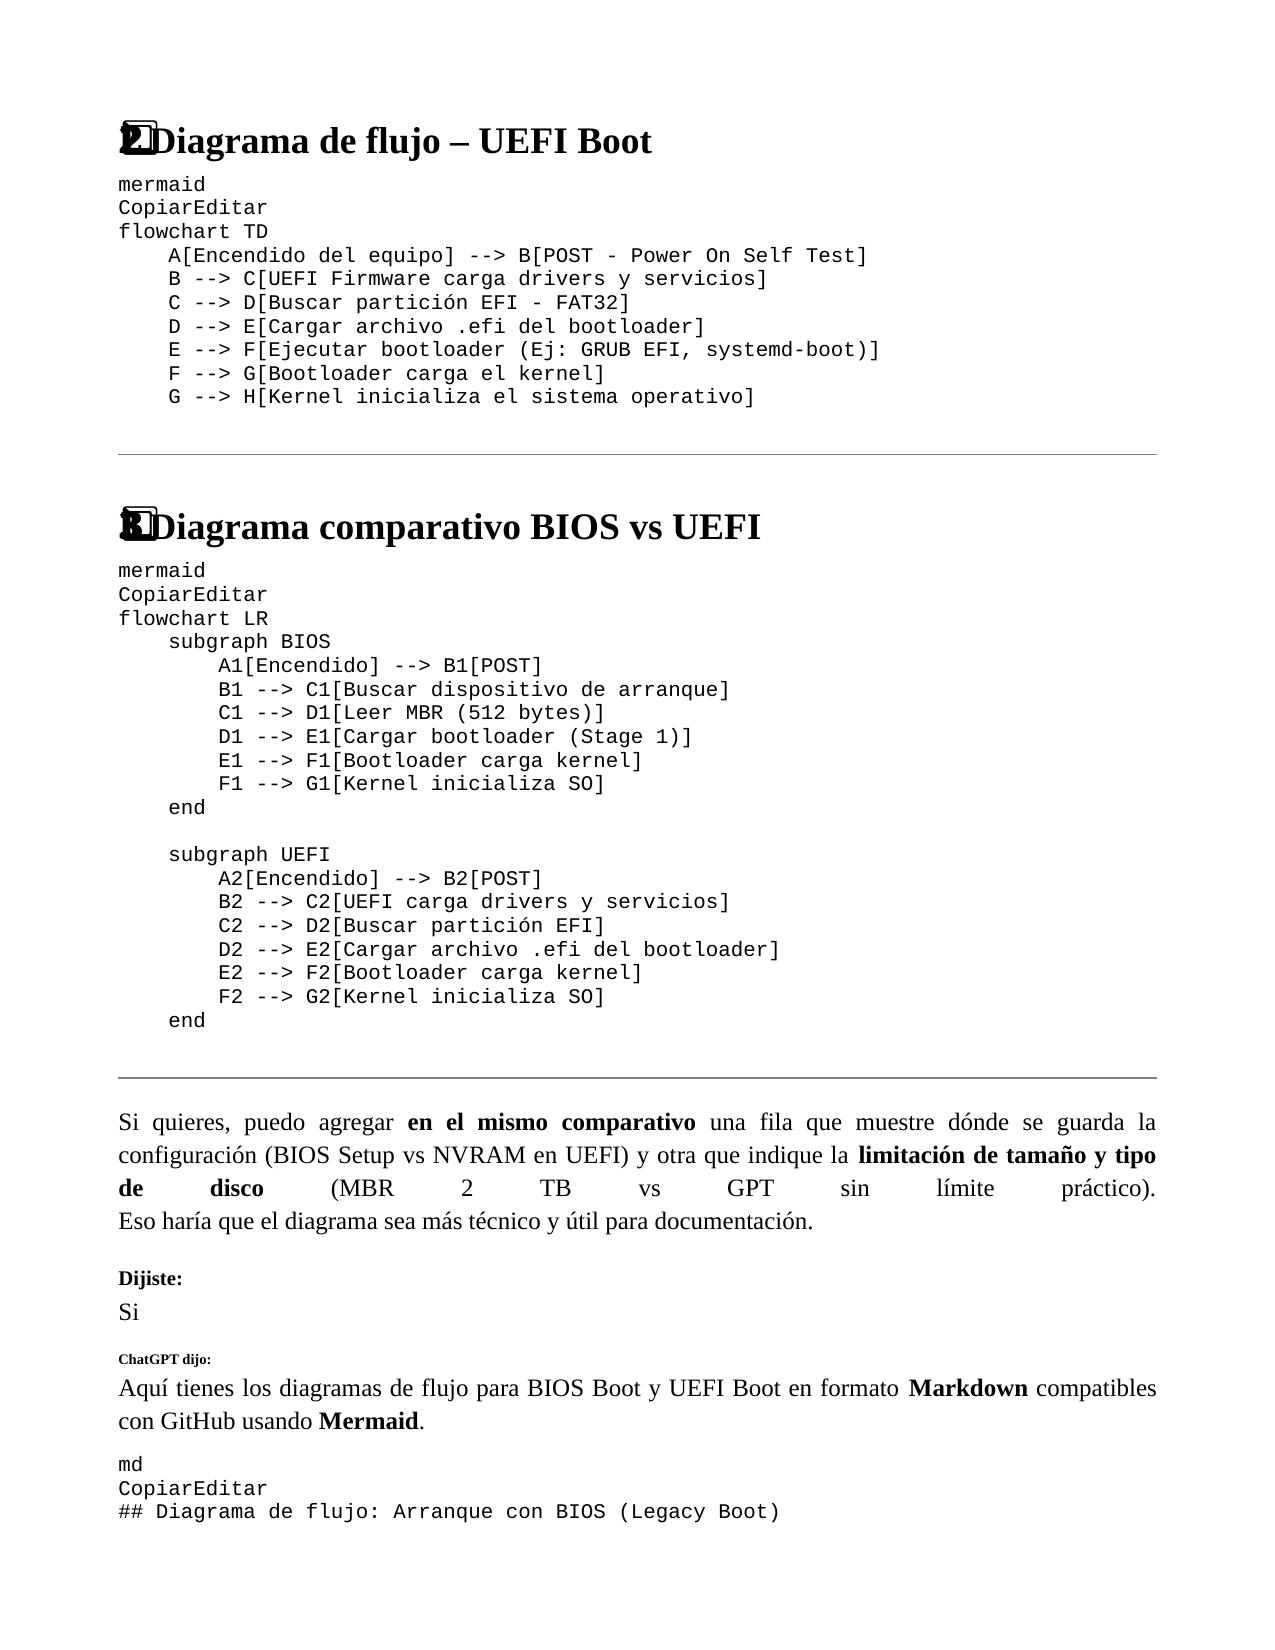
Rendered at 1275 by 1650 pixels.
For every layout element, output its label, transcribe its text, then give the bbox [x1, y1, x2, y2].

text B --> C[UEFI Firmware carga drivers y servicios] [118, 268, 1157, 292]
text C --> D[Buscar partición EFI - FAT32] [118, 292, 1157, 316]
text flowchart LR [118, 608, 1157, 631]
text end [118, 797, 1157, 821]
text C1 --> D1[Leer MBR (512 bytes)] [118, 702, 1157, 726]
text A1[Encendido] --> B1[POST] [118, 655, 1157, 679]
text D2 --> E2[Cargar archivo .efi del bootloader] [118, 939, 1157, 962]
text D1 --> E1[Cargar bootloader (Stage 1)] [118, 726, 1157, 749]
text ## Diagrama de flujo: Arranque con BIOS (Legacy Boot) [118, 1501, 1157, 1525]
subtitle ChatGPT dijo: [118, 1350, 1157, 1367]
text CopiarEditar [118, 1478, 1157, 1501]
text G --> H[Kernel inicializa el sistema operativo] [118, 387, 1157, 410]
text E --> F[Ejecutar bootloader (Ej: GRUB EFI, systemd-boot)] [118, 339, 1157, 363]
subtitle 2️⃣ Diagrama de flujo – UEFI Boot [118, 118, 1157, 161]
text mermaid [118, 174, 1157, 197]
text D --> E[Cargar archivo .efi del bootloader] [118, 316, 1157, 339]
text A[Encendido del equipo] --> B[POST - Power On Self Test] [118, 245, 1157, 268]
subtitle Dijiste: [118, 1266, 1157, 1290]
text subgraph UEFI [118, 844, 1157, 868]
text E1 --> F1[Bootloader carga kernel] [118, 749, 1157, 773]
text F1 --> G1[Kernel inicializa SO] [118, 773, 1157, 797]
text Si [118, 1297, 1157, 1325]
text F2 --> G2[Kernel inicializa SO] [118, 986, 1157, 1010]
text B2 --> C2[UEFI carga drivers y servicios] [118, 891, 1157, 915]
text F --> G[Bootloader carga el kernel] [118, 363, 1157, 387]
text Aquí tienes los diagramas de flujo para BIOS Boot y UEFI Boot en formato Markdown compatibles con GitHub usando Mermaid. [118, 1373, 1157, 1435]
text CopiarEditar [118, 197, 1157, 221]
text flowchart TD [118, 221, 1157, 245]
text subgraph BIOS [118, 631, 1157, 655]
text md [118, 1454, 1157, 1478]
text mermaid [118, 560, 1157, 584]
text B1 --> C1[Buscar dispositivo de arranque] [118, 679, 1157, 702]
text A2[Encendido] --> B2[POST] [118, 868, 1157, 891]
text end [118, 1010, 1157, 1033]
text CopiarEditar [118, 584, 1157, 608]
text E2 --> F2[Bootloader carga kernel] [118, 962, 1157, 986]
subtitle 3️⃣ Diagrama comparativo BIOS vs UEFI [118, 505, 1157, 548]
text C2 --> D2[Buscar partición EFI] [118, 915, 1157, 939]
text Si quieres, puedo agregar en el mismo comparativo una fila que muestre dónde se guarda la configuración (BIOS Setup vs NVRAM en UEFI) y otra que indique la limitación de tamaño y tipo de disco (MBR 2 TB vs GPT sin límite práctico). Eso haría que el diagrama sea más técnico y útil para documentación. [118, 1107, 1157, 1235]
